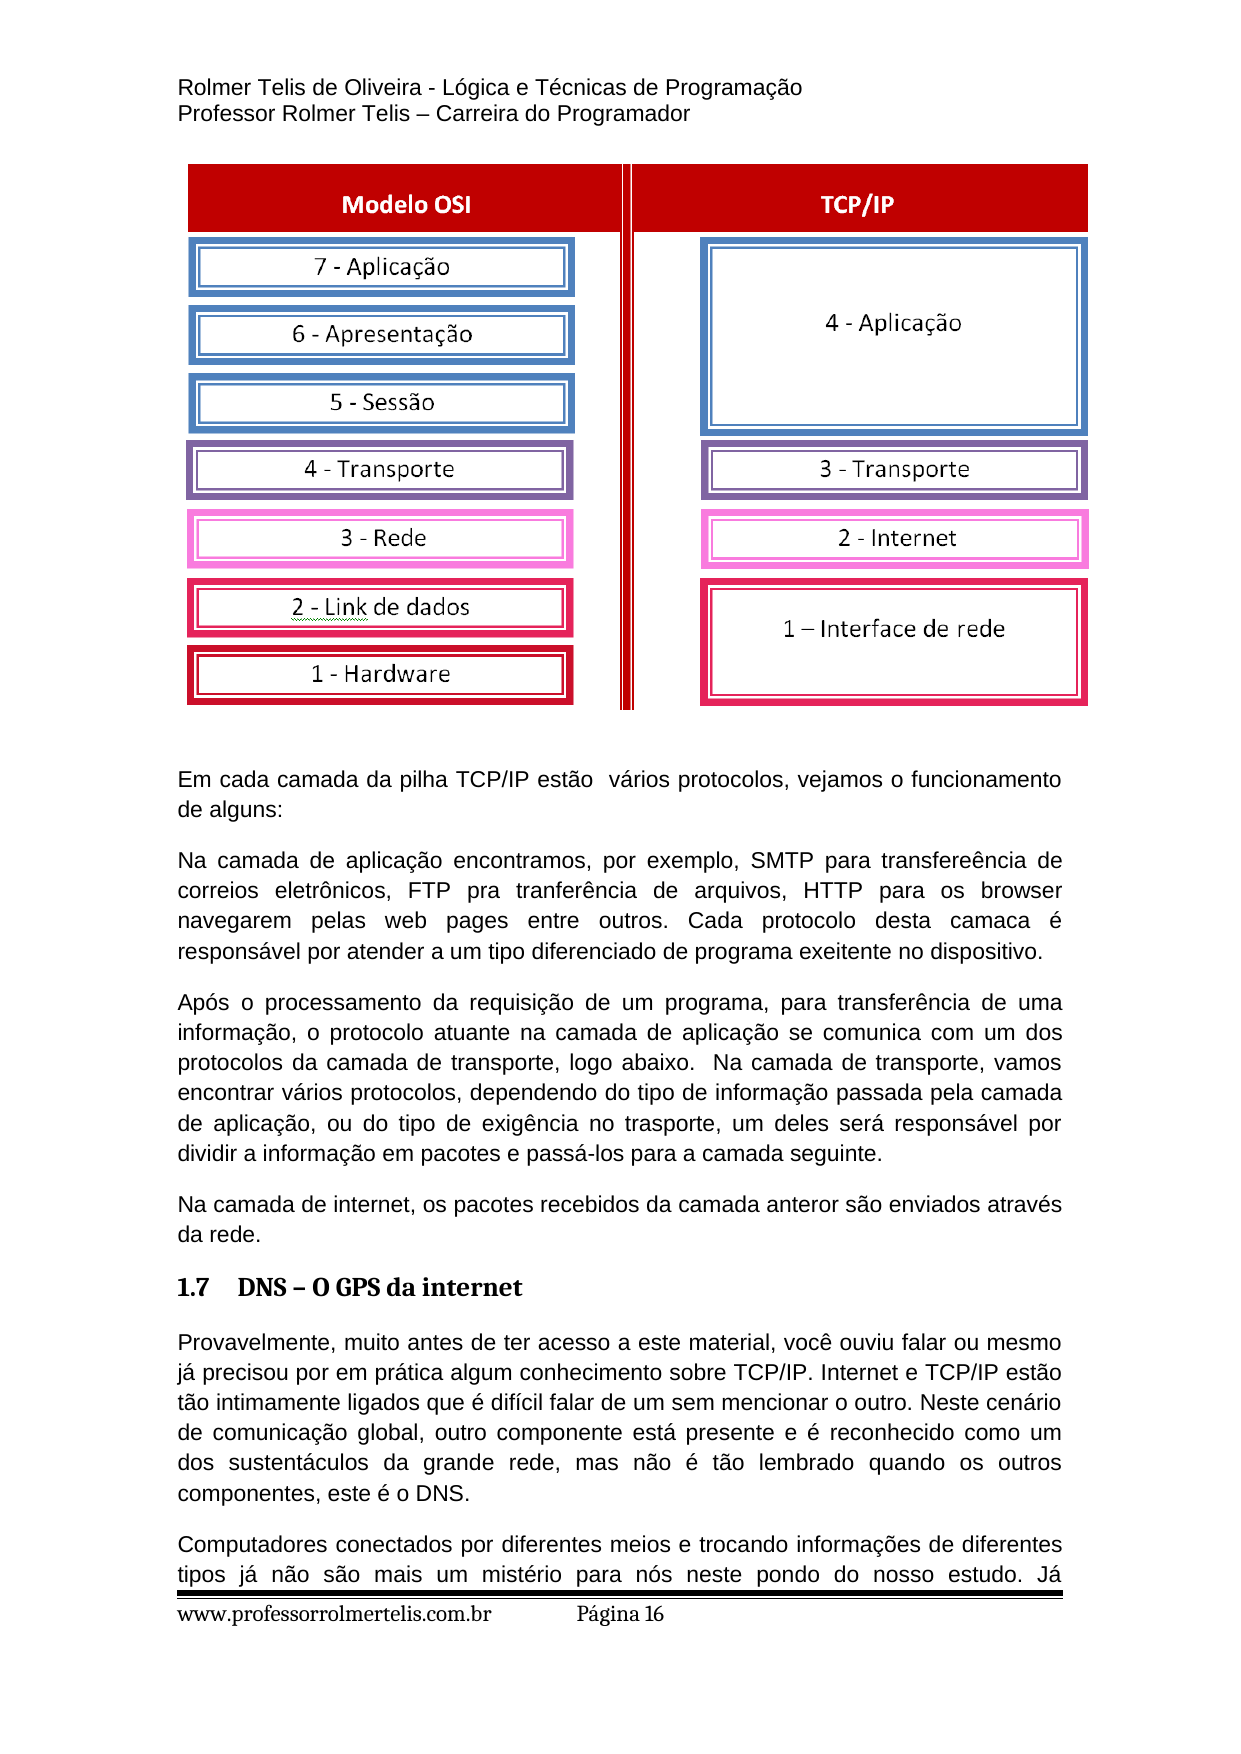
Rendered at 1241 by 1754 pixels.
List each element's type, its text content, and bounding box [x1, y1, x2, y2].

text Em cada camada da pilha TCP/IP estão vários protocolos, vejamos o funcionamento de alguns: [177, 766, 1063, 822]
picture [184, 162, 1094, 711]
text Computadores conectados por diferentes meios e trocando informações de diferentes tipos já não são mais um mistério para nós neste pondo do nosso estudo. Já [177, 1531, 1063, 1587]
subtitle DNS – O GPS da internet [177, 1272, 1063, 1303]
text Após o processamento da requisição de um programa, para transferência de uma informação, o protocolo atuante na camada de aplicação se comunica com um dos protocolos da camada de transporte, logo abaixo. Na camada de transporte, vamos encontrar vários protocolos, dependendo do tipo de informação passada pela camada de aplicação, ou do tipo de exigência no trasporte, um deles será responsável por dividir a informação em pacotes e passá-los para a camada seguinte. [177, 989, 1063, 1166]
text Na camada de internet, os pacotes recebidos da camada anteror são enviados através da rede. [177, 1191, 1063, 1247]
text Na camada de aplicação encontramos, por exemplo, SMTP para transfereência de correios eletrônicos, FTP pra tranferência de arquivos, HTTP para os browser navegarem pelas web pages entre outros. Cada protocolo desta camaca é responsável por atender a um tipo diferenciado de programa exeitente no dispositivo. [177, 847, 1063, 964]
text Provavelmente, muito antes de ter acesso a este material, você ouviu falar ou mesmo já precisou por em prática algum conhecimento sobre TCP/IP. Internet e TCP/IP estão tão intimamente ligados que é difícil falar de um sem mencionar o outro. Neste cenário de comunicação global, outro componente está presente e é reconhecido como um dos sustentáculos da grande rede, mas não é tão lembrado quando os outros componentes, este é o DNS. [177, 1328, 1063, 1506]
